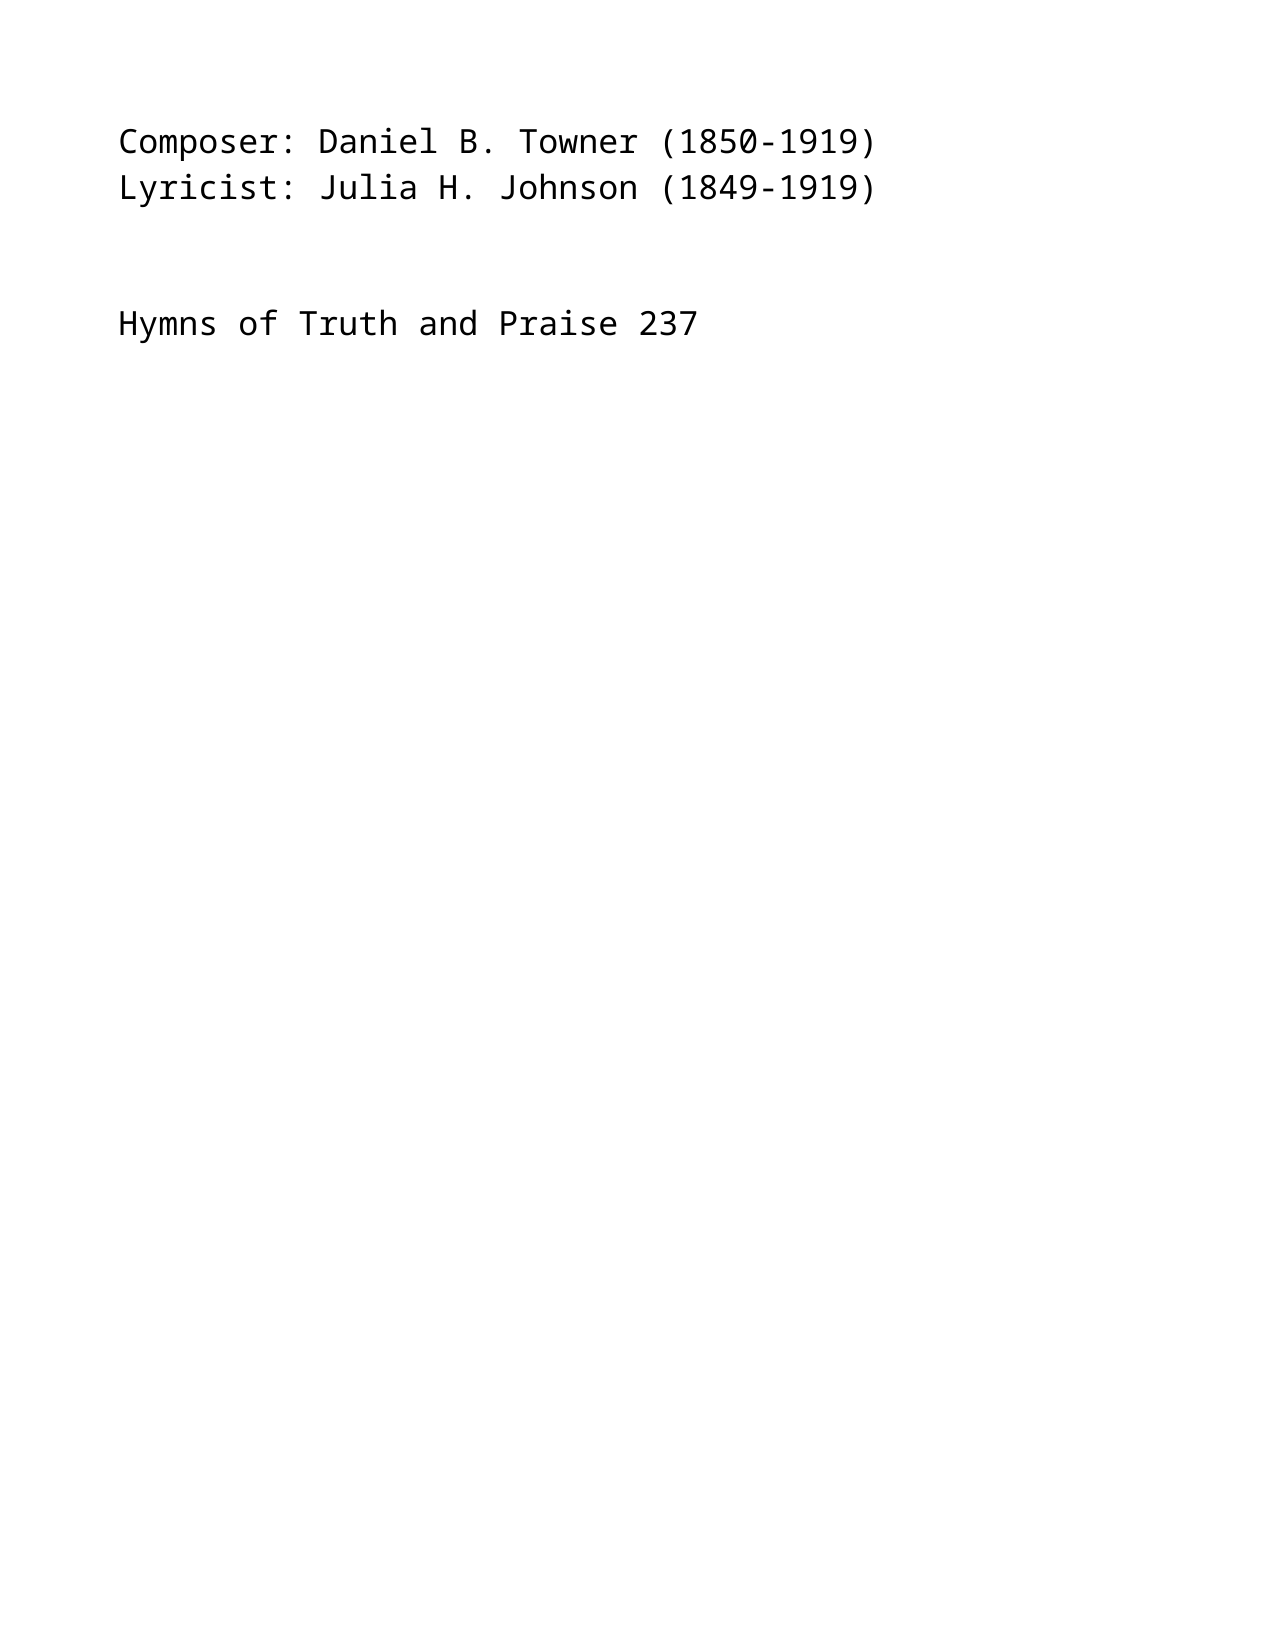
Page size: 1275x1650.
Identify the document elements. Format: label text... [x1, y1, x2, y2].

text Lyricist: Julia H. Johnson (1849-1919) [118, 163, 1157, 209]
text Hymns of Truth and Praise 237 [118, 300, 1157, 345]
text Composer: Daniel B. Towner (1850-1919) [118, 118, 1157, 163]
